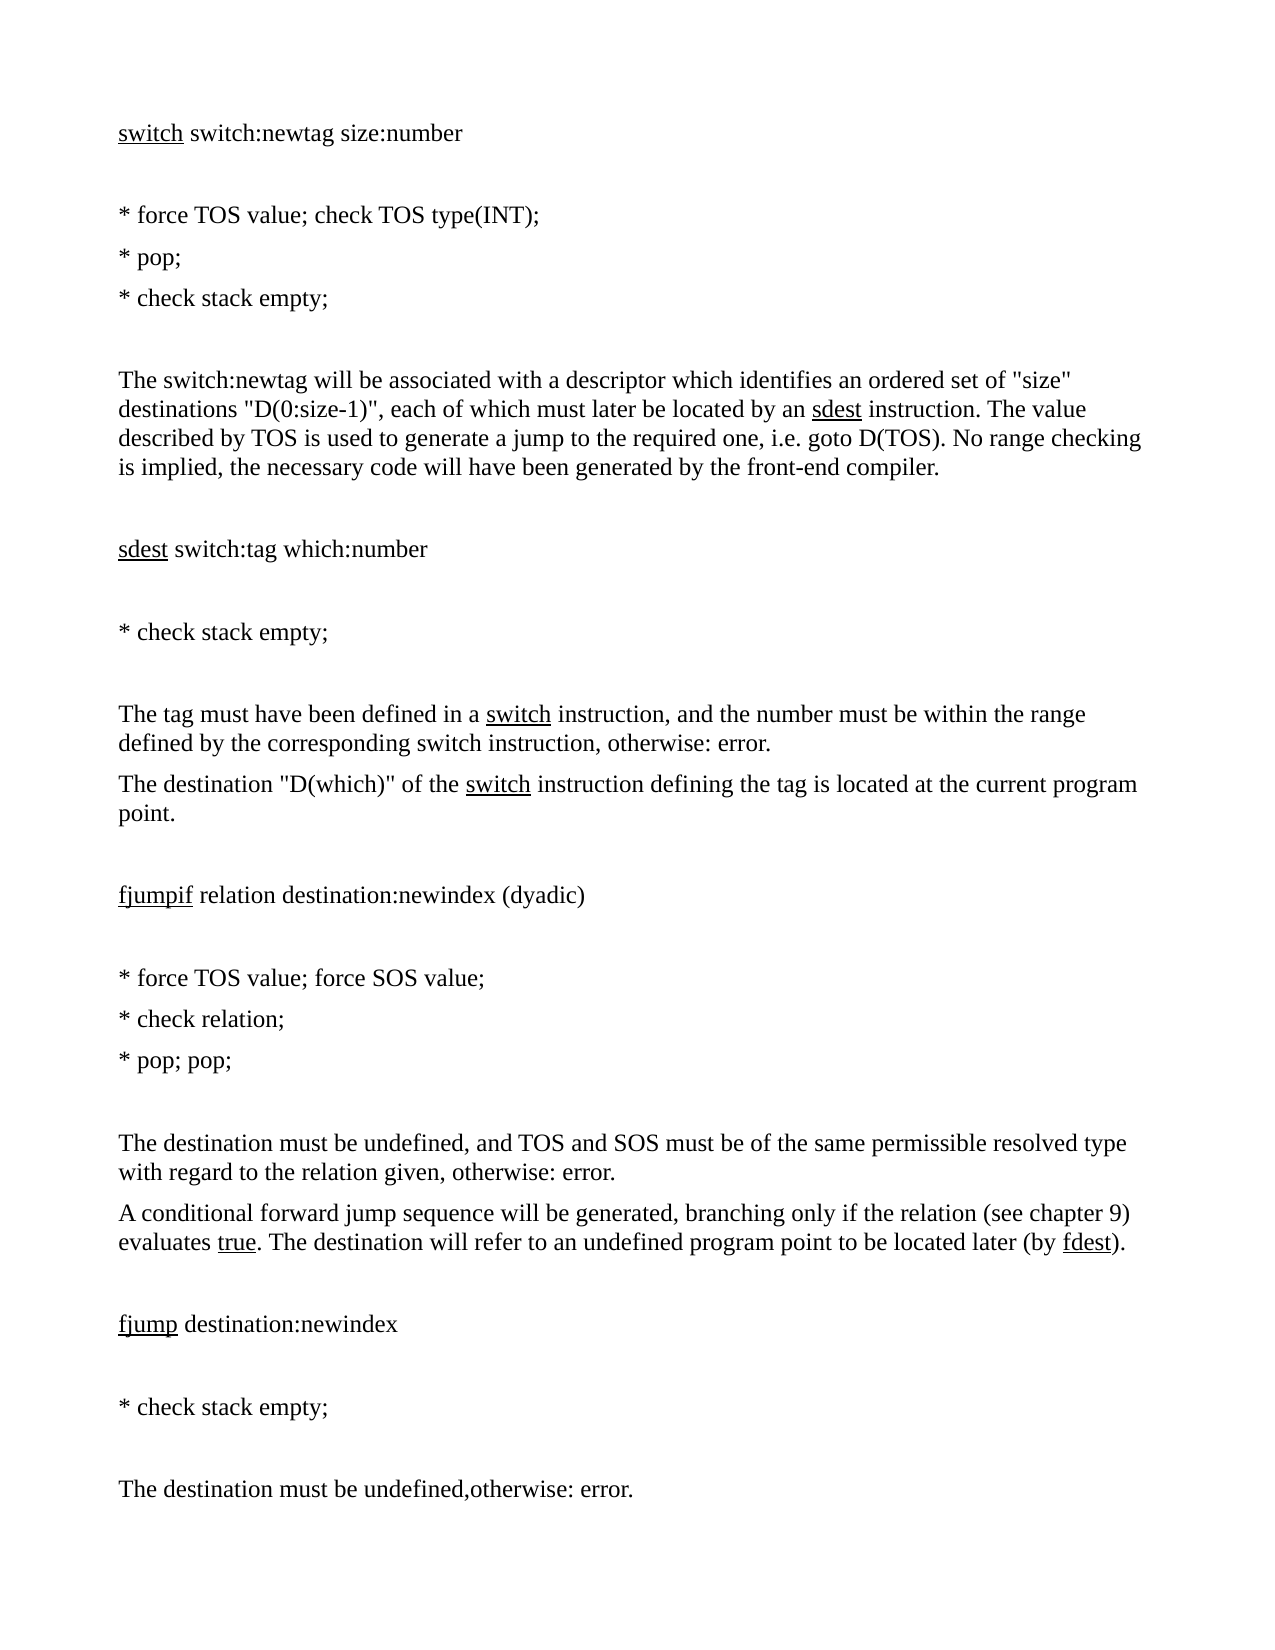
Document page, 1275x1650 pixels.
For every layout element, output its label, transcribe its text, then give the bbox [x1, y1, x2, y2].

text The destination must be undefined, and TOS and SOS must be of the same permissible resolved type with regard to the relation given, otherwise: error. [118, 1128, 1157, 1186]
text * check relation; [118, 1004, 1157, 1033]
text * force TOS value; check TOS type(INT); [118, 201, 1157, 229]
text fjumpif relation destination:newindex (dyadic) [118, 881, 1157, 909]
text * pop; [118, 242, 1157, 271]
text sdest switch:tag which:number [118, 534, 1157, 563]
text * force TOS value; force SOS value; [118, 963, 1157, 992]
text The tag must have been defined in a switch instruction, and the number must be within the range defined by the corresponding switch instruction, otherwise: error. [118, 699, 1157, 757]
text The destination "D(which)" of the switch instruction defining the tag is located at the current program point. [118, 769, 1157, 827]
text * check stack empty; [118, 1392, 1157, 1421]
text The switch:newtag will be associated with a descriptor which identifies an ordered set of "size" destinations "D(0:size-1)", each of which must later be located by an sdest instruction. The value described by TOS is used to generate a jump to the required one, i.e. goto D(TOS). No range checking is implied, the necessary code will have been generated by the front-end compiler. [118, 366, 1157, 481]
text A conditional forward jump sequence will be generated, branching only if the relation (see chapter 9) evaluates true. The destination will refer to an undefined program point to be located later (by fdest). [118, 1198, 1157, 1256]
text The destination must be undefined,otherwise: error. [118, 1474, 1157, 1503]
text * pop; pop; [118, 1046, 1157, 1074]
text * check stack empty; [118, 617, 1157, 646]
text fjump destination:newindex [118, 1309, 1157, 1338]
text switch switch:newtag size:number [118, 118, 1157, 147]
text * check stack empty; [118, 283, 1157, 312]
